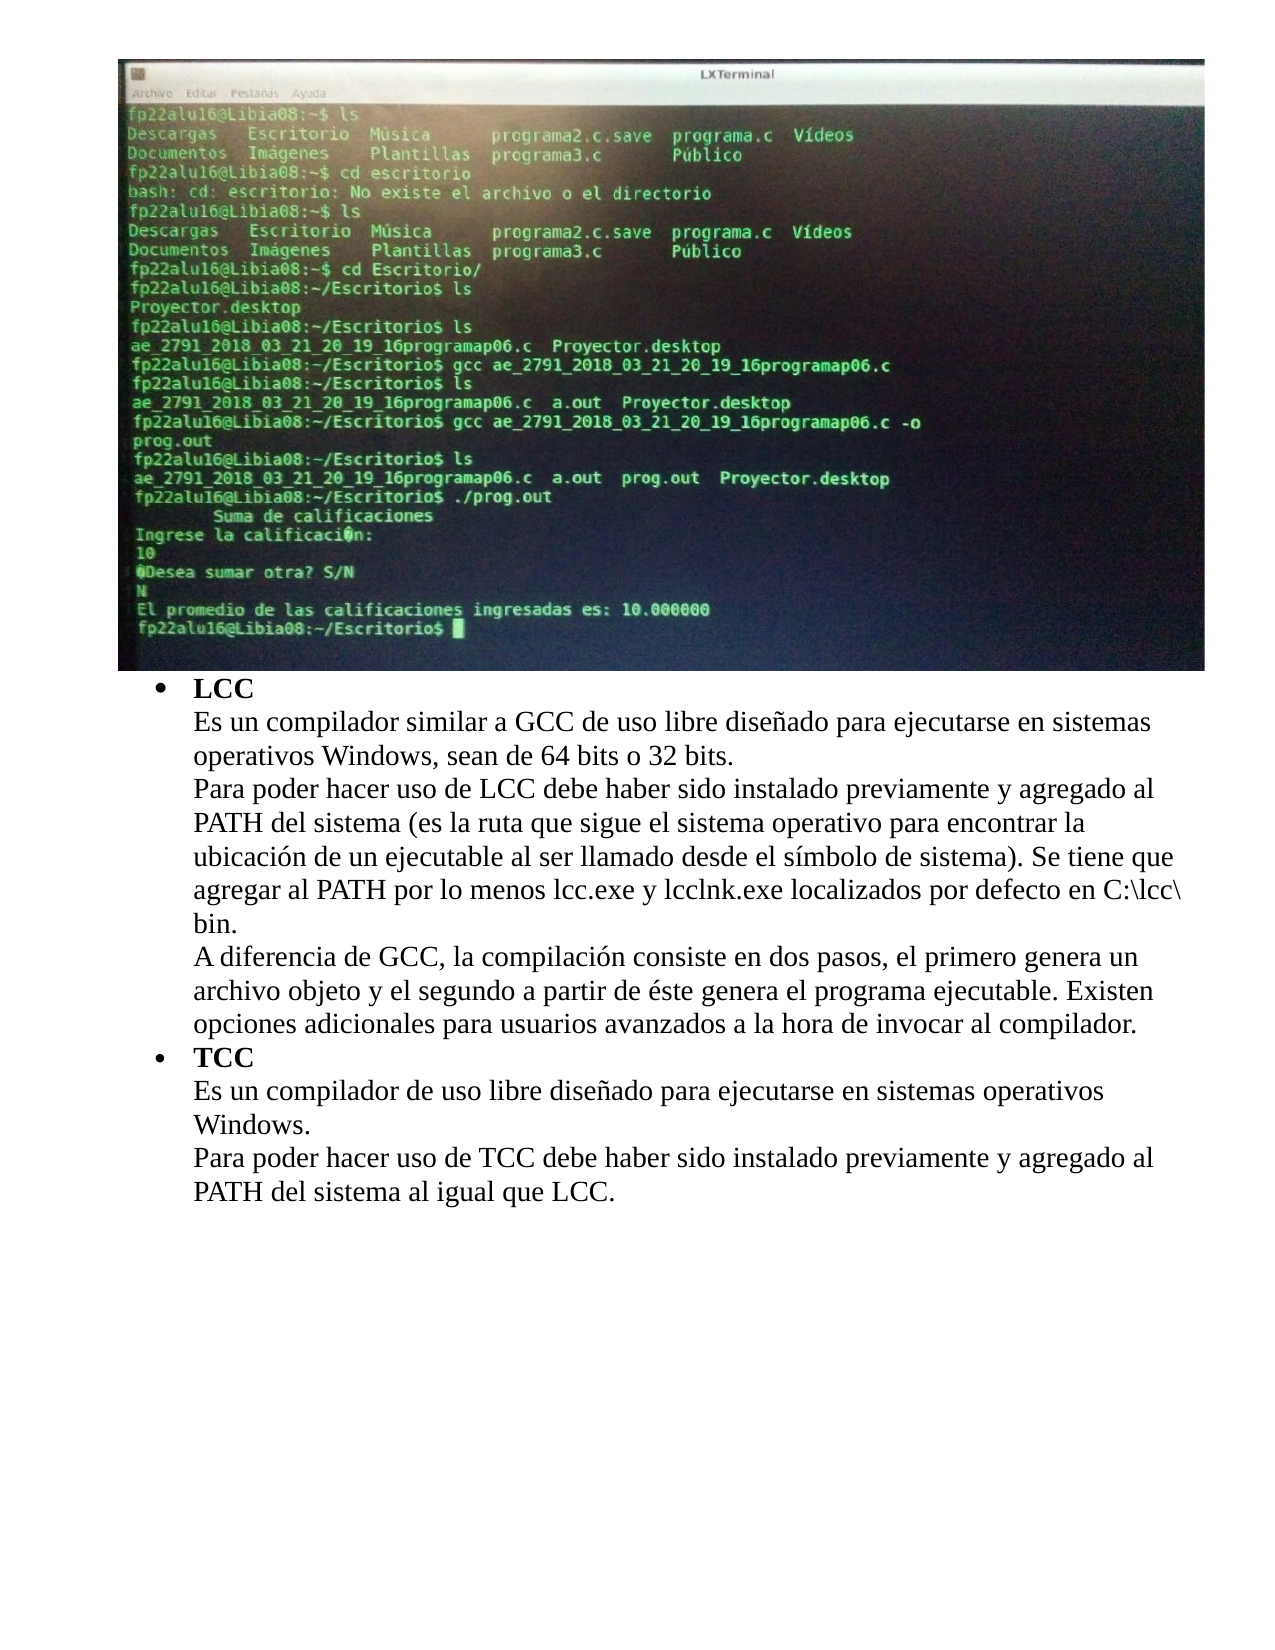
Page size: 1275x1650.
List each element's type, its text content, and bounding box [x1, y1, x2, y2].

text A diferencia de GCC, la compilación consiste en dos pasos, el primero genera un archivo objeto y el segundo a partir de éste genera el programa ejecutable. Existen opciones adicionales para usuarios avanzados a la hora de invocar al compilador. [193, 939, 1205, 1040]
list LCC [156, 671, 1205, 704]
text Es un compilador similar a GCC de uso libre diseñado para ejecutarse en sistemas operativos Windows, sean de 64 bits o 32 bits. [193, 704, 1205, 772]
text Para poder hacer uso de LCC debe haber sido instalado previamente y agregado al PATH del sistema (es la ruta que sigue el sistema operativo para encontrar la ubicación de un ejecutable al ser llamado desde el símbolo de sistema). Se tiene que agregar al PATH por lo menos lcc.exe y lcclnk.exe localizados por defecto en C:\lcc\bin. [193, 772, 1205, 939]
list TCC Es un compilador de uso libre diseñado para ejecutarse en sistemas operativos Windows. Para poder hacer uso de TCC debe haber sido instalado previamente y agregado al PATH del sistema al igual que LCC. [156, 1040, 1205, 1208]
